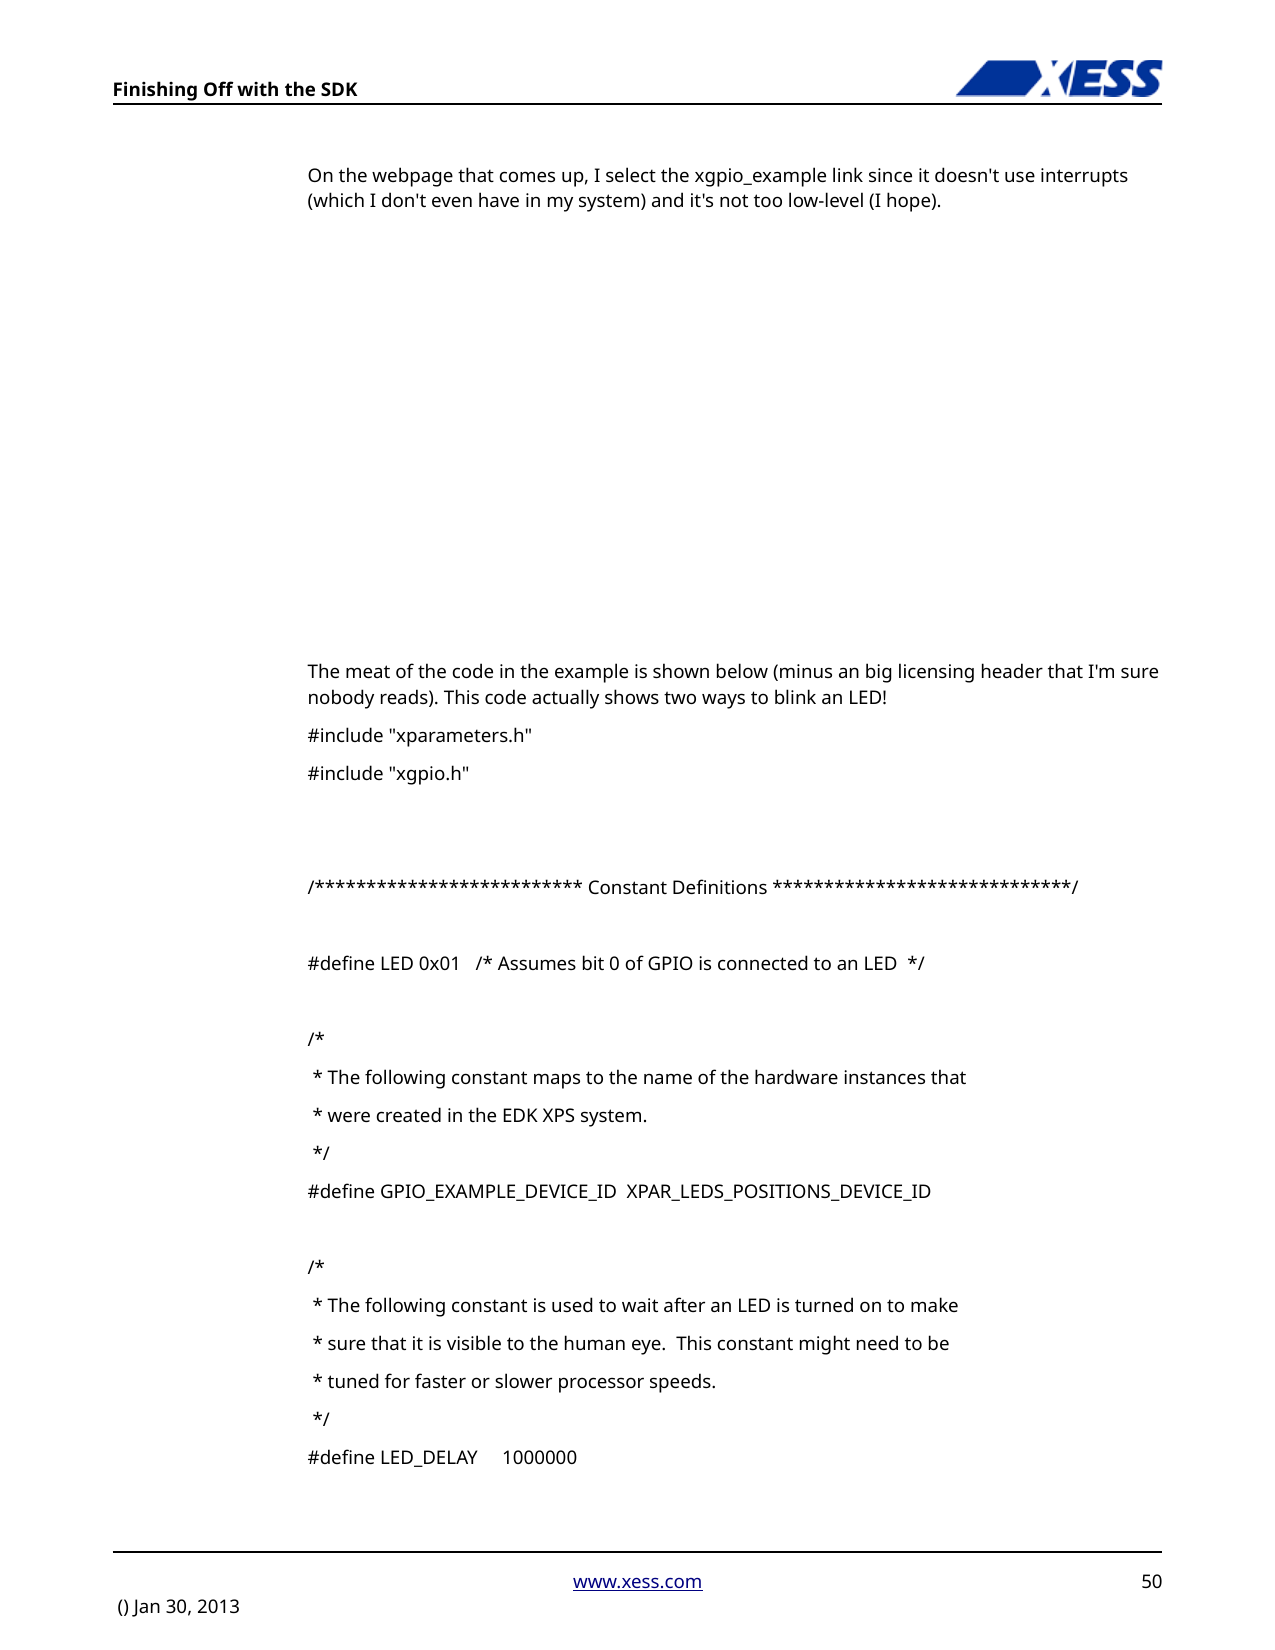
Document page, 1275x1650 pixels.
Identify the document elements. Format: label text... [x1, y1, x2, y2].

text The meat of the code in the example is shown below (minus an big licensing header that I'm sure nobody reads). This code actually shows two ways to blink an LED! [307, 659, 1162, 710]
text */ [307, 1407, 1162, 1432]
text * sure that it is visible to the human eye. This constant might need to be [307, 1331, 1162, 1356]
text /* [307, 1026, 1162, 1052]
text #include "xgpio.h" [307, 760, 1162, 786]
text */ [307, 1141, 1162, 1166]
text #include "xparameters.h" [307, 722, 1162, 748]
picture [955, 60, 1163, 97]
text * tuned for faster or slower processor speeds. [307, 1369, 1162, 1394]
text /* [307, 1254, 1162, 1280]
text * were created in the EDK XPS system. [307, 1102, 1162, 1128]
text On the webpage that comes up, I select the xgpio_example link since it doesn't use interrupts (which I don't even have in my system) and it's not too low-level (I hope). [307, 162, 1162, 213]
text #define LED 0x01 /* Assumes bit 0 of GPIO is connected to an LED */ [307, 950, 1162, 976]
text /************************** Constant Definitions *****************************/ [307, 874, 1162, 900]
text #define GPIO_EXAMPLE_DEVICE_ID XPAR_LEDS_POSITIONS_DEVICE_ID [307, 1178, 1162, 1204]
text * The following constant is used to wait after an LED is turned on to make [307, 1293, 1162, 1318]
text * The following constant maps to the name of the hardware instances that [307, 1064, 1162, 1090]
text #define LED_DELAY 1000000 [307, 1445, 1162, 1470]
